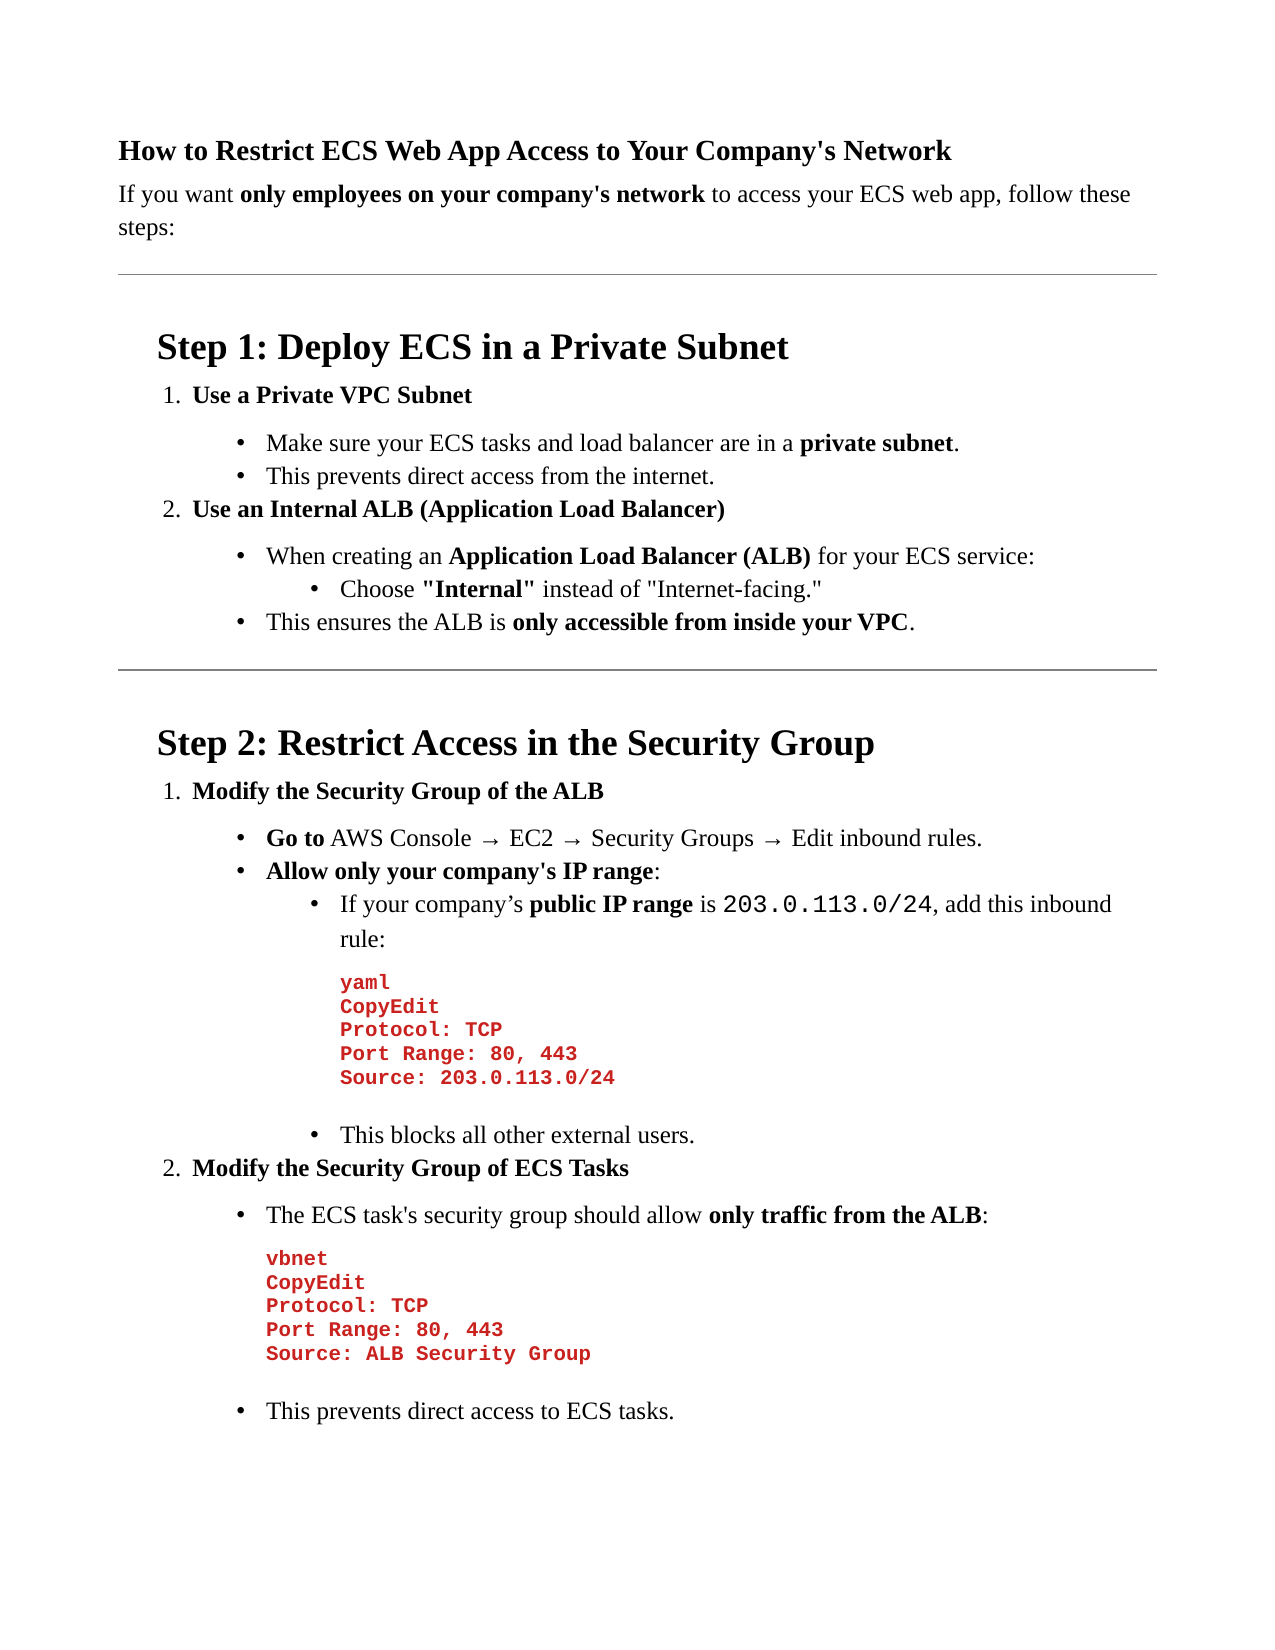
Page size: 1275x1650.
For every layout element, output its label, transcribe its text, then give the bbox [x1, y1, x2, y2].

list Use an Internal ALB (Application Load Balancer) [162, 494, 1157, 522]
list Go to AWS Console → EC2 → Security Groups → Edit inbound rules. [236, 823, 1157, 852]
subtitle ✅ Step 1: Deploy ECS in a Private Subnet [118, 324, 1157, 368]
list Protocol: TCP [310, 1019, 1157, 1043]
list yaml [310, 972, 1157, 996]
list When creating an Application Load Balancer (ALB) for your ECS service: [236, 541, 1157, 570]
list This prevents direct access from the internet. [236, 461, 1157, 489]
list Modify the Security Group of the ALB [162, 776, 1157, 804]
list Protocol: TCP [236, 1295, 1157, 1319]
list Modify the Security Group of ECS Tasks [162, 1153, 1157, 1182]
list Source: ALB Security Group [236, 1343, 1157, 1366]
list If your company’s public IP range is 203.0.113.0/24, add this inbound rule: [310, 889, 1157, 953]
list This blocks all other external users. [310, 1120, 1157, 1148]
list Port Range: 80, 443 [236, 1319, 1157, 1343]
list Use a Private VPC Subnet [162, 380, 1157, 409]
list Source: 203.0.113.0/24 [310, 1067, 1157, 1090]
list Port Range: 80, 443 [310, 1043, 1157, 1067]
text If you want only employees on your company's network to access your ECS web app, follow these steps: [118, 179, 1157, 241]
list CopyEdit [236, 1272, 1157, 1295]
list The ECS task's security group should allow only traffic from the ALB: [236, 1200, 1157, 1229]
subtitle ✅ Step 2: Restrict Access in the Security Group [118, 720, 1157, 763]
list Allow only your company's IP range: [236, 856, 1157, 885]
list Choose "Internal" instead of "Internet-facing." [310, 574, 1157, 603]
list Make sure your ECS tasks and load balancer are in a private subnet. [236, 428, 1157, 456]
list This ensures the ALB is only accessible from inside your VPC. [236, 607, 1157, 636]
list This prevents direct access to ECS tasks. [236, 1396, 1157, 1424]
subtitle How to Restrict ECS Web App Access to Your Company's Network [118, 133, 1157, 166]
list vbnet [236, 1248, 1157, 1272]
list CopyEdit [310, 996, 1157, 1019]
